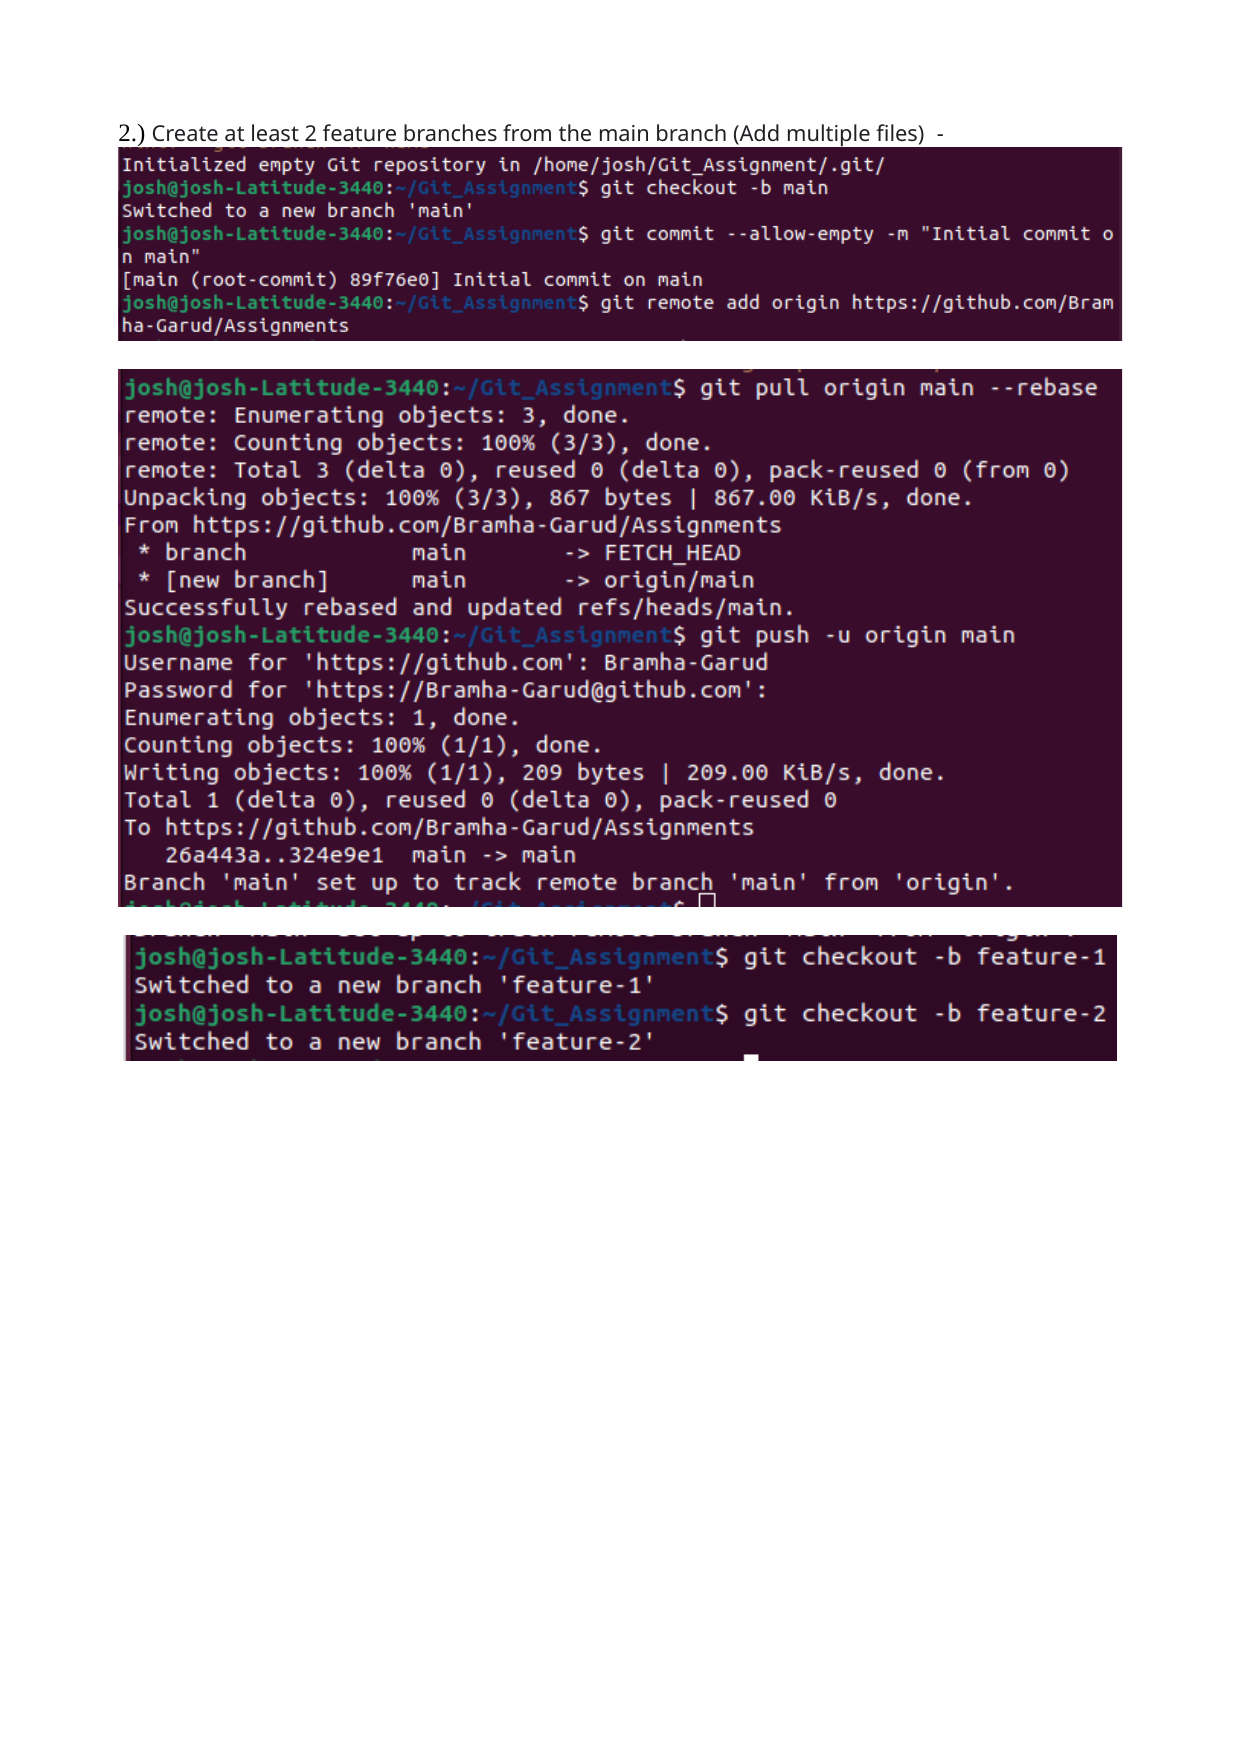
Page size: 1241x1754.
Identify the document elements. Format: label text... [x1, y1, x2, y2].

picture [118, 369, 1123, 907]
text 2.) Create at least 2 feature branches from the main branch (Add multiple files) - [118, 118, 1122, 147]
picture [123, 935, 1117, 1061]
picture [118, 147, 1123, 341]
